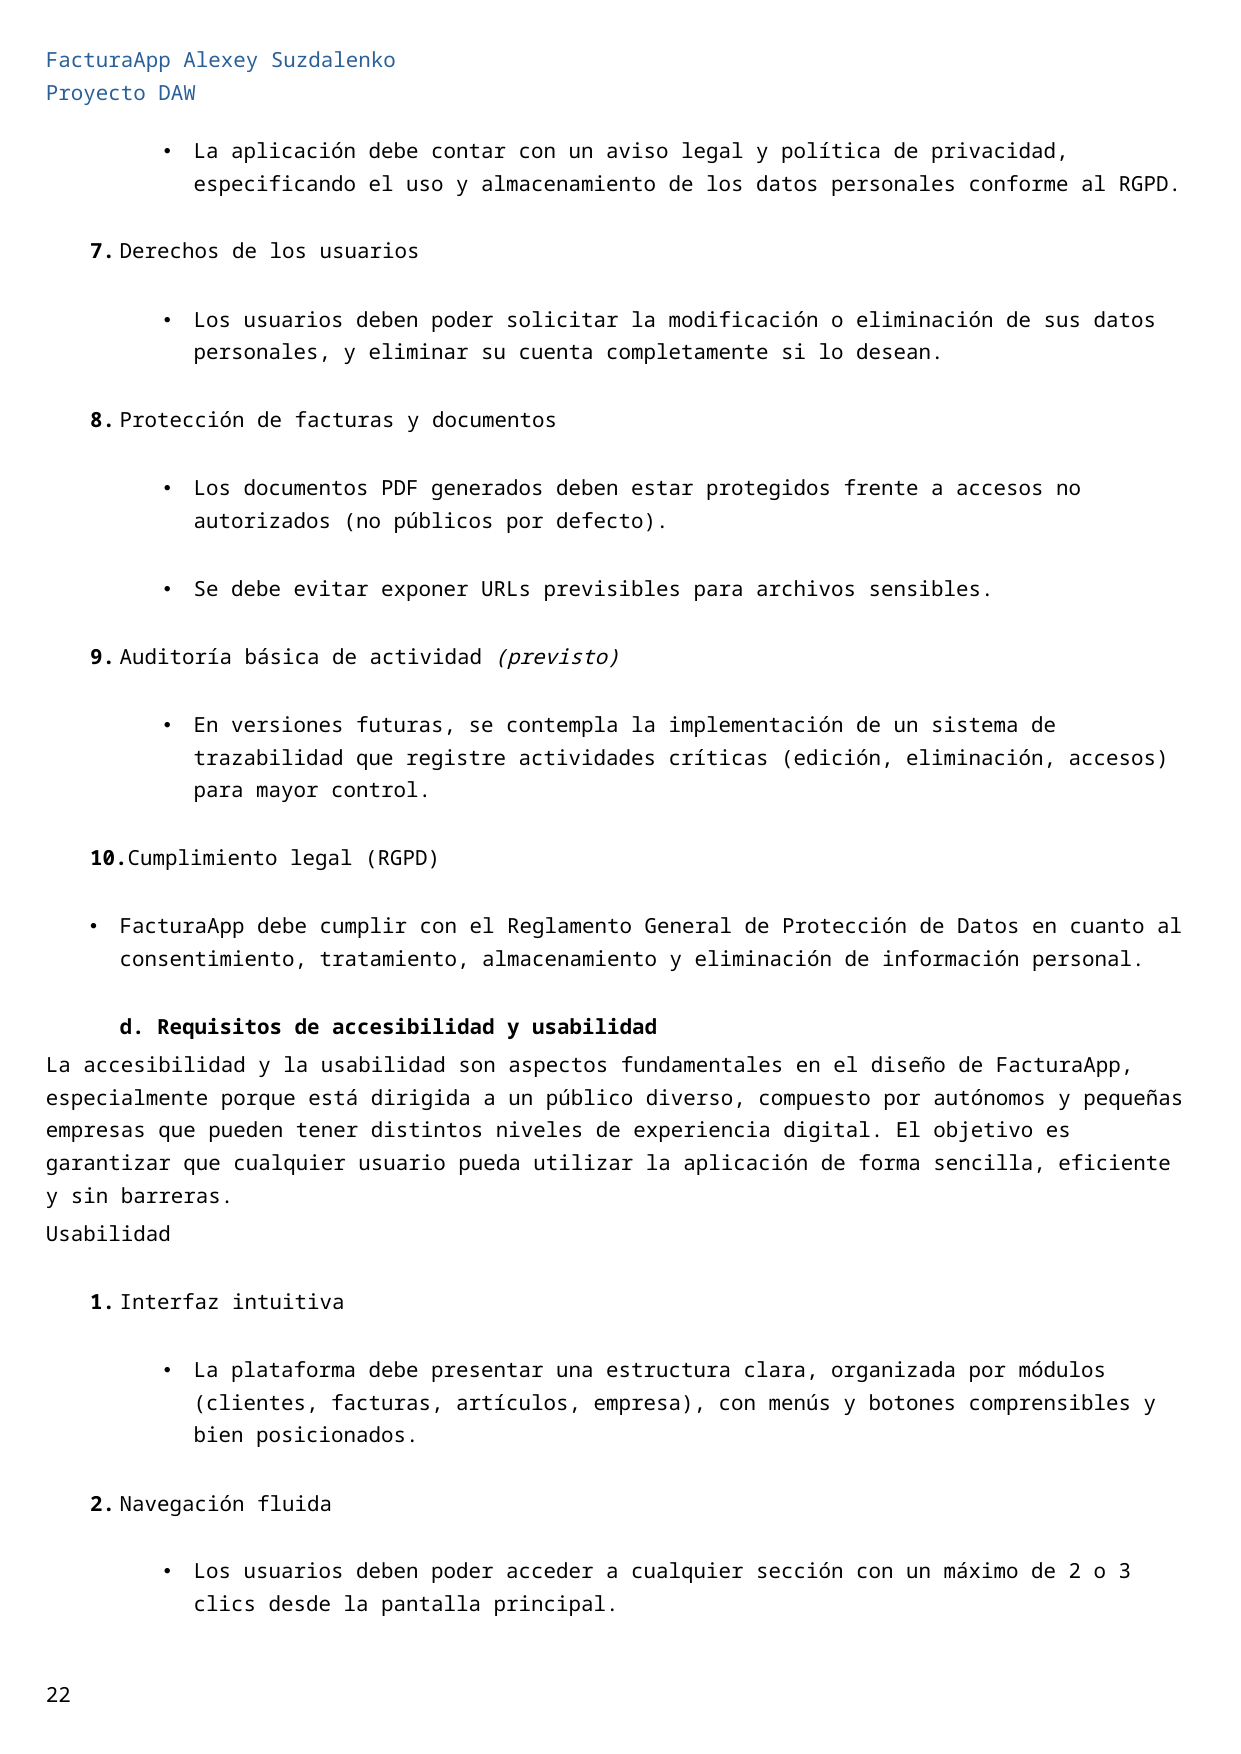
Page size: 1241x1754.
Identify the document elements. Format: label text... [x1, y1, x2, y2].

list Navegación fluida [90, 1489, 1195, 1517]
list En versiones futuras, se contempla la implementación de un sistema de trazabilidad que registre actividades críticas (edición, eliminación, accesos) para mayor control. [164, 710, 1195, 804]
list La plataforma debe presentar una estructura clara, organizada por módulos (clientes, facturas, artículos, empresa), con menús y botones comprensibles y bien posicionados. [164, 1355, 1195, 1449]
list Protección de facturas y documentos [90, 405, 1195, 434]
list Interfaz intuitiva [90, 1287, 1195, 1316]
list Cumplimiento legal (RGPD) [90, 843, 1195, 872]
list FacturaApp debe cumplir con el Reglamento General de Protección de Datos en cuanto al consentimiento, tratamiento, almacenamiento y eliminación de información personal. [90, 911, 1195, 972]
text d. Requisitos de accesibilidad y usabilidad [46, 1012, 1195, 1040]
list Derechos de los usuarios [90, 237, 1195, 265]
list La aplicación debe contar con un aviso legal y política de privacidad, especificando el uso y almacenamiento de los datos personales conforme al RGPD. [164, 136, 1195, 197]
list Auditoría básica de actividad (previsto) [90, 642, 1195, 670]
list Los usuarios deben poder acceder a cualquier sección con un máximo de 2 o 3 clics desde la pantalla principal. [164, 1557, 1195, 1618]
list Los documentos PDF generados deben estar protegidos frente a accesos no autorizados (no públicos por defecto). [164, 473, 1195, 534]
list Se debe evitar exponer URLs previsibles para archivos sensibles. [164, 574, 1195, 602]
list Los usuarios deben poder solicitar la modificación o eliminación de sus datos personales, y eliminar su cuenta completamente si lo desean. [164, 305, 1195, 366]
subtitle Usabilidad [46, 1219, 1195, 1248]
text La accesibilidad y la usabilidad son aspectos fundamentales en el diseño de FacturaApp, especialmente porque está dirigida a un público diverso, compuesto por autónomos y pequeñas empresas que pueden tener distintos niveles de experiencia digital. El objetivo es garantizar que cualquier usuario pueda utilizar la aplicación de forma sencilla, eficiente y sin barreras. [46, 1050, 1195, 1209]
